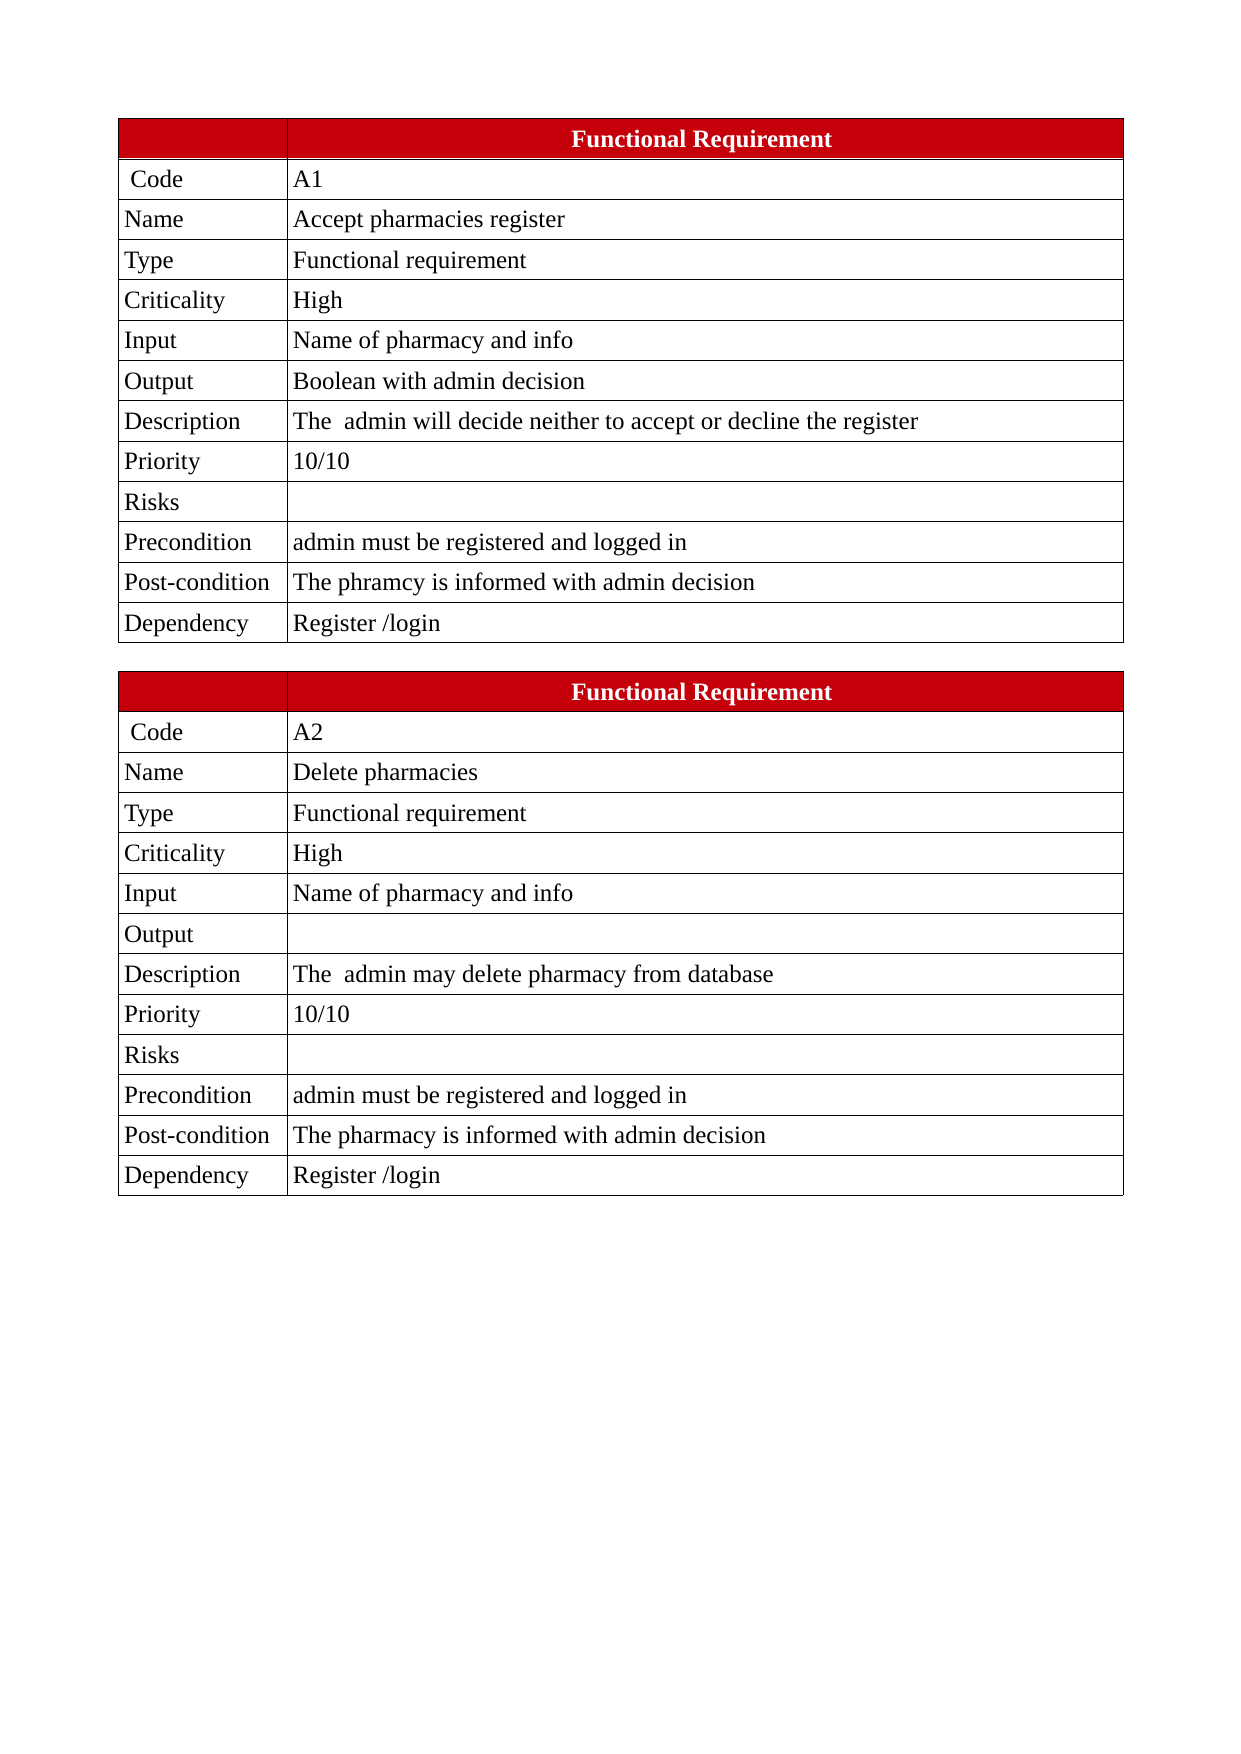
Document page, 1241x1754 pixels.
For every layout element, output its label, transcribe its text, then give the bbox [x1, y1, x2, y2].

table_cell The phramcy is informed with admin decision [288, 563, 1123, 602]
table_cell Functional requirement [288, 793, 1123, 832]
table_cell Name [119, 753, 287, 792]
table_header [119, 119, 287, 158]
table_cell 10/10 [288, 442, 1123, 481]
table_cell Name of pharmacy and info [288, 874, 1123, 913]
table_cell 10/10 [288, 995, 1123, 1034]
table_cell Type [119, 793, 287, 832]
table_cell Input [119, 321, 287, 360]
table_cell Criticality [119, 280, 287, 320]
table_cell [288, 482, 1123, 521]
table_cell Precondition [119, 522, 287, 562]
table_cell A1 [288, 160, 1123, 199]
table_cell Priority [119, 442, 287, 481]
table_cell Name [119, 200, 287, 239]
table_cell Priority [119, 995, 287, 1034]
table_cell Boolean with admin decision [288, 361, 1123, 400]
table_header Functional Requirement [288, 119, 1123, 158]
table_cell Name of pharmacy and info [288, 321, 1123, 360]
table_cell High [288, 280, 1123, 320]
table_cell The pharmacy is informed with admin decision [288, 1116, 1123, 1155]
table_cell Register /login [288, 1156, 1123, 1195]
table_header Functional Requirement [288, 672, 1123, 711]
table_cell The admin may delete pharmacy from database [288, 954, 1123, 993]
table_cell Dependency [119, 603, 287, 642]
table_cell Delete pharmacies [288, 753, 1123, 792]
table_cell [288, 914, 1123, 953]
table_cell [288, 1035, 1123, 1074]
table_cell Precondition [119, 1075, 287, 1114]
table_header [119, 672, 287, 711]
table_cell Criticality [119, 833, 287, 873]
table_cell admin must be registered and logged in [288, 1075, 1123, 1114]
table_cell Register /login [288, 603, 1123, 642]
table_cell Input [119, 874, 287, 913]
table_cell admin must be registered and logged in [288, 522, 1123, 562]
table_cell Post-condition [119, 1116, 287, 1155]
table_cell Functional requirement [288, 240, 1123, 279]
table_cell Description [119, 401, 287, 441]
table_cell Code [119, 160, 287, 199]
table_cell High [288, 833, 1123, 873]
table_cell Output [119, 361, 287, 400]
table_cell Code [119, 712, 287, 752]
table_cell Output [119, 914, 287, 953]
table_cell A2 [288, 712, 1123, 752]
table_cell Type [119, 240, 287, 279]
table_cell The admin will decide neither to accept or decline the register [288, 401, 1123, 441]
table_cell Risks [119, 482, 287, 521]
table_cell Dependency [119, 1156, 287, 1195]
table_cell Description [119, 954, 287, 993]
table_cell Accept pharmacies register [288, 200, 1123, 239]
table_cell Post-condition [119, 563, 287, 602]
table_cell Risks [119, 1035, 287, 1074]
